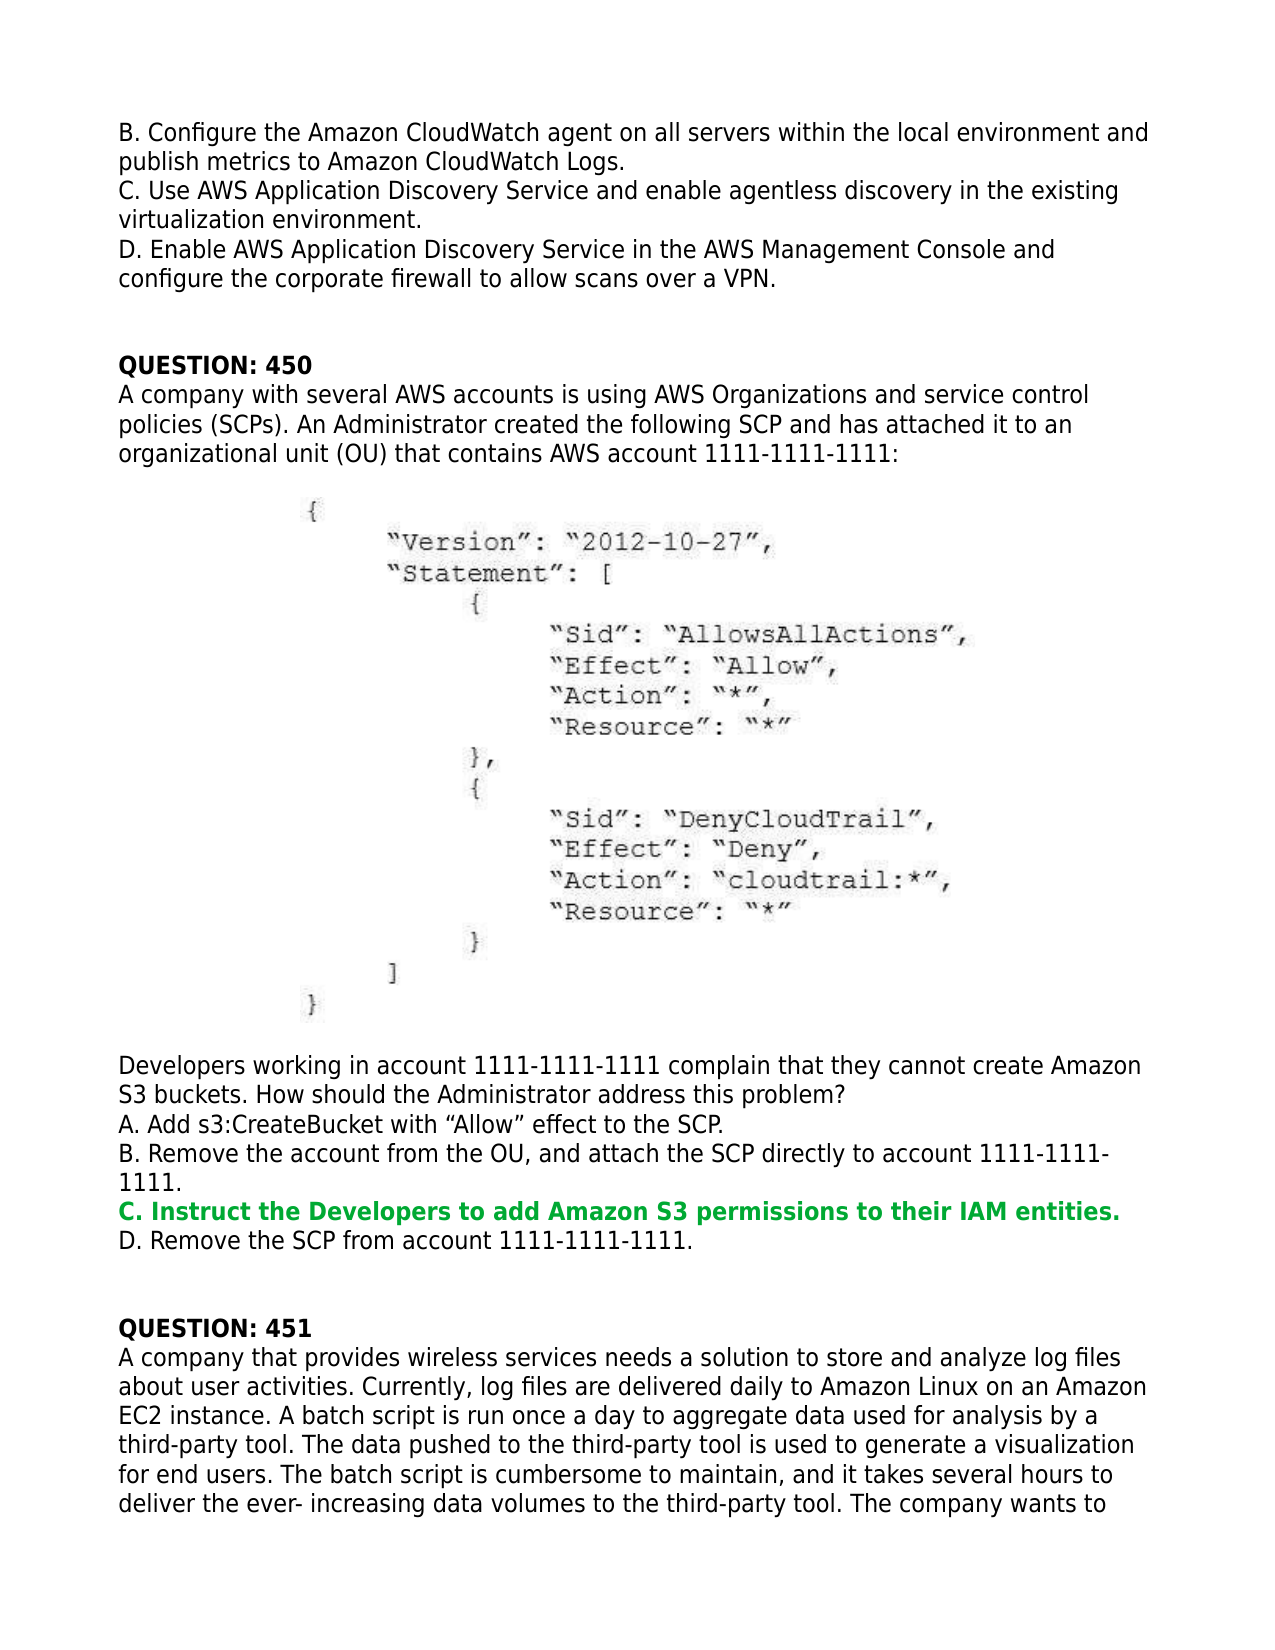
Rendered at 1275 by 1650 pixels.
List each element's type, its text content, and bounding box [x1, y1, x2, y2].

text publish metrics to Amazon CloudWatch Logs. [118, 147, 1157, 176]
text D. Enable AWS Application Discovery Service in the AWS Management Console and configure the corporate firewall to allow scans over a VPN. [118, 235, 1157, 293]
text QUESTION: 450 [118, 351, 1157, 381]
text virtualization environment. [118, 206, 1157, 235]
text B. Configure the Amazon CloudWatch agent on all servers within the local environment and [118, 118, 1157, 147]
picture [300, 497, 976, 1023]
text C. Use AWS Application Discovery Service and enable agentless discovery in the existing [118, 176, 1157, 206]
text D. Remove the SCP from account 1111-1111-1111. [118, 1226, 1157, 1256]
text B. Remove the account from the OU, and attach the SCP directly to account 1111-1111-1111. [118, 1139, 1157, 1197]
text C. Instruct the Developers to add Amazon S3 permissions to their IAM entities. [118, 1197, 1157, 1226]
text A company that provides wireless services needs a solution to store and analyze log files about user activities. Currently, log files are delivered daily to Amazon Linux on an Amazon EC2 instance. A batch script is run once a day to aggregate data used for analysis by a third-party tool. The data pushed to the third-party tool is used to generate a visualization for end users. The batch script is cumbersome to maintain, and it takes several hours to deliver the ever- increasing data volumes to the third-party tool. The company wants to [118, 1343, 1157, 1518]
text Developers working in account 1111-1111-1111 complain that they cannot create Amazon S3 buckets. How should the Administrator address this problem? [118, 1051, 1157, 1110]
text A company with several AWS accounts is using AWS Organizations and service control policies (SCPs). An Administrator created the following SCP and has attached it to an organizational unit (OU) that contains AWS account 1111-1111-1111: [118, 381, 1157, 468]
text QUESTION: 451 [118, 1314, 1157, 1343]
text A. Add s3:CreateBucket with “Allow” effect to the SCP. [118, 1110, 1157, 1139]
